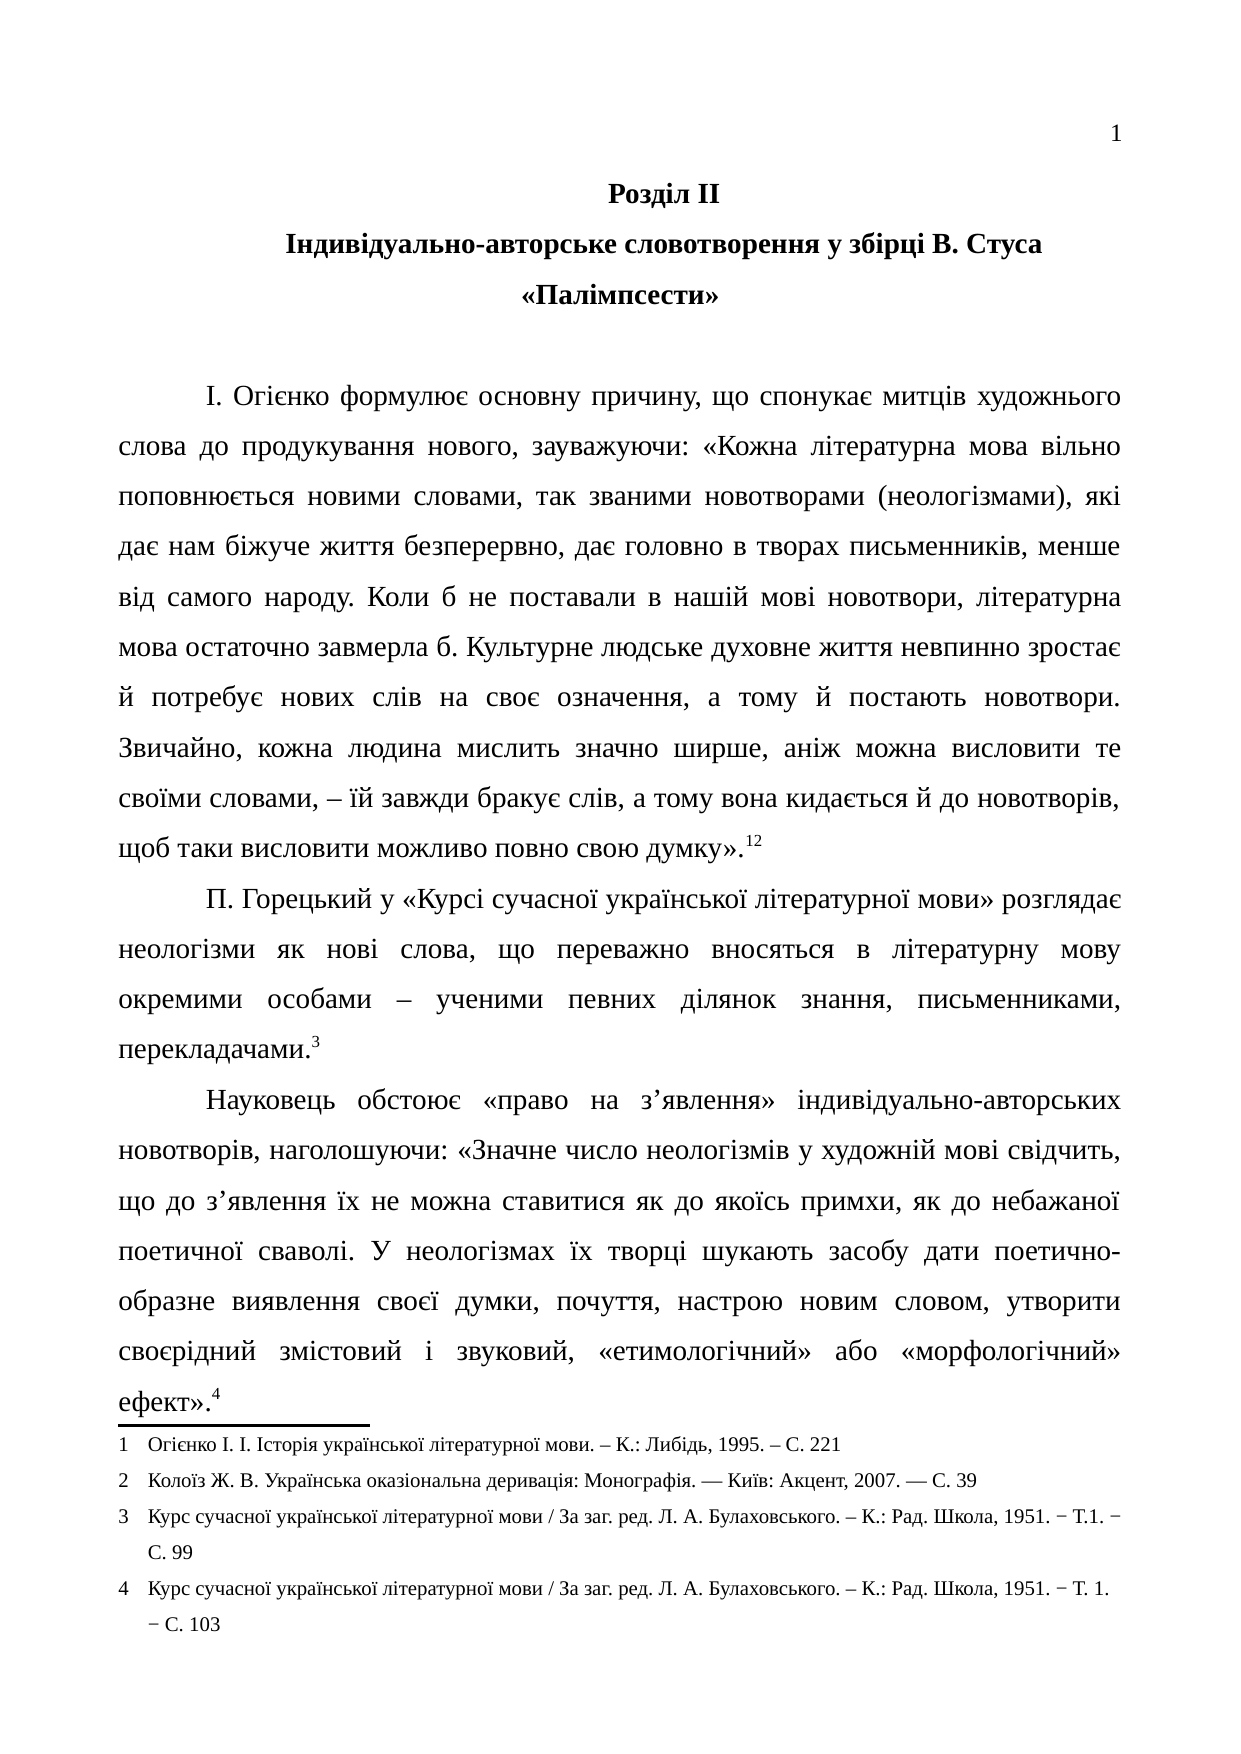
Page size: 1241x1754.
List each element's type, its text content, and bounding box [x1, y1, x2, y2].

subtitle Курс сучасної української літературної мови / За заг. ред. Л. А. Булаховського. – К.: Рад. Школа, 1951. − Т. 1. − С. 103 [118, 1576, 1122, 1636]
subtitle І. Огієнко формулює основну причину, що спонукає митців художнього слова до продукування нового, зауважуючи: «Кожна літературна мова вільно поповнюється новими словами, так званими новотворами (неологізмами), які дає нам біжуче життя безперервно, дає головно в творах письменників, менше від самого народу. Коли б не поставали в нашій мові новотвори, літературна мова остаточно завмерла б. Культурне людське духовне життя невпинно зростає й потребує нових слів на своє означення, а тому й постають новотвори. Звичайно, кожна людина мислить значно ширше, аніж можна висловити те своїми словами, – їй завжди бракує слів, а тому вона кидається й до новотворів, щоб таки висловити можливо повно свою думку». [118, 378, 1122, 864]
subtitle Розділ II [118, 176, 1122, 210]
subtitle Індивідуально-авторське словотворення у збірці В. Стуса «Палімпсести» [118, 227, 1122, 311]
subtitle Колоїз Ж. В. Українська оказіональна деривація: Монографія. — Київ: Акцент, 2007. — С. 39 [118, 1468, 1122, 1492]
subtitle Науковець обстоює «право на з’явлення» індивідуально-авторських новотворів, наголошуючи: «Значне число неологізмів у художній мові свідчить, що до з’явлення їх не можна ставитися як до якоїсь примхи, як до небажаної поетичної сваволі. У неологізмах їх творці шукають засобу дати поетично-образне виявлення своєї думки, почуття, настрою новим словом, утворити своєрідний змістовий і звуковий, «етимологічний» або «морфологічний» ефект». [118, 1082, 1122, 1417]
subtitle Курс сучасної української літературної мови / За заг. ред. Л. А. Булаховського. – К.: Рад. Школа, 1951. − Т.1. − С. 99 [118, 1504, 1122, 1564]
subtitle Огієнко І. І. Історія української літературної мови. – К.: Либідь, 1995. – С. 221 [118, 1432, 1122, 1456]
subtitle П. Горецький у «Курсі сучасної української літературної мови» розглядає неологізми як нові слова, що переважно вносяться в літературну мову окремими особами – ученими певних ділянок знання, письменниками, перекладачами. [118, 881, 1122, 1065]
